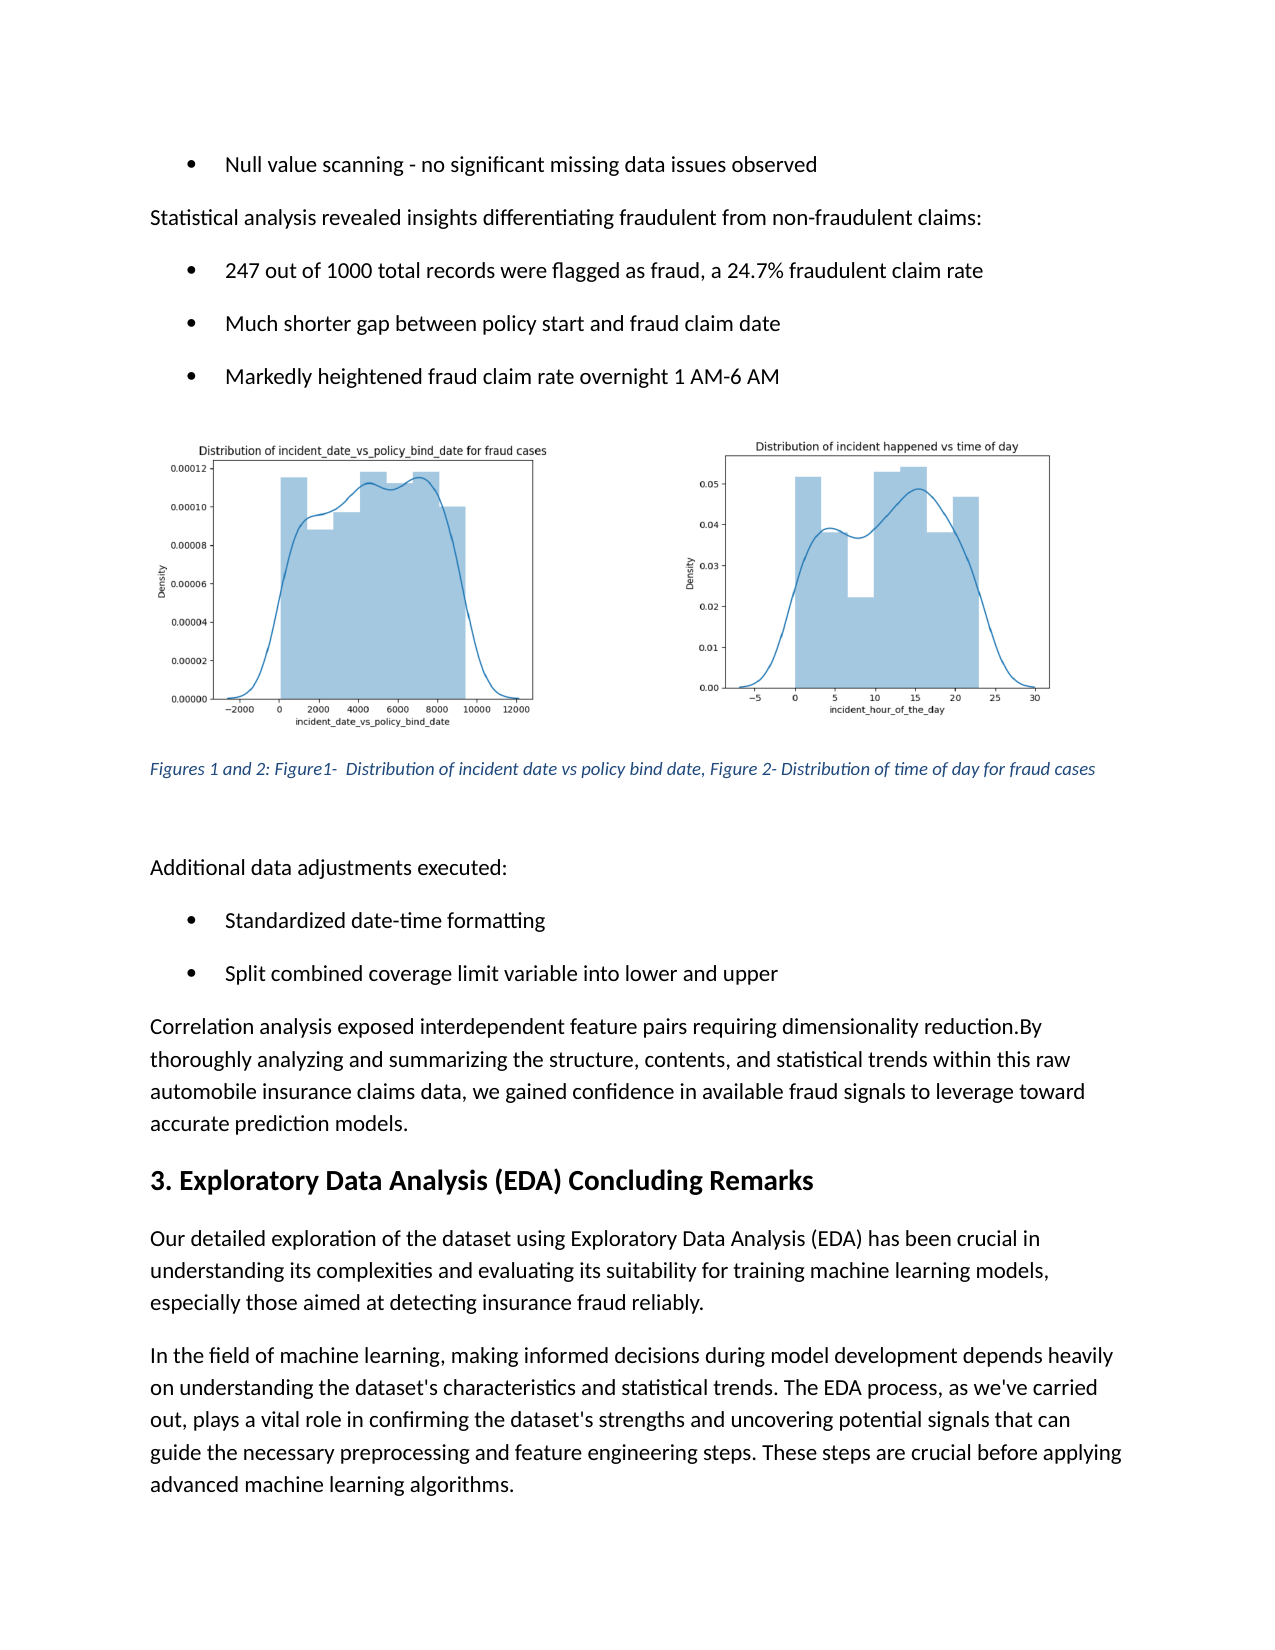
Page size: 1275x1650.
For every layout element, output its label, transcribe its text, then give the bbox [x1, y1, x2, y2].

list Much shorter gap between policy start and fraud claim date [187, 309, 1125, 337]
text 3. Exploratory Data Analysis (EDA) Concluding Remarks [150, 1162, 1125, 1198]
text Our detailed exploration of the dataset using Exploratory Data Analysis (EDA) has been crucial in understanding its complexities and evaluating its suitability for training machine learning models, especially those aimed at detecting insurance fraud reliably. [150, 1224, 1125, 1316]
text Additional data adjustments executed: [150, 853, 1125, 881]
list Split combined coverage limit variable into lower and upper [187, 959, 1125, 987]
list Markedly heightened fraud claim rate overnight 1 AM-6 AM [187, 362, 1125, 390]
list Standardized date-time formatting [187, 906, 1125, 934]
list Null value scanning - no significant missing data issues observed [187, 150, 1125, 178]
text Figures 1 and 2: Figure1- Distribution of incident date vs policy bind date, Figure 2- Distribution of time of day for fraud cases [150, 757, 1125, 779]
text Statistical analysis revealed insights differentiating fraudulent from non-fraudulent claims: [150, 203, 1125, 231]
text Correlation analysis exposed interdependent feature pairs requiring dimensionality reduction.By thoroughly analyzing and summarizing the structure, contents, and statistical trends within this raw automobile insurance claims data, we gained confidence in available fraud signals to leverage toward accurate prediction models. [150, 1012, 1125, 1137]
text In the field of machine learning, making informed decisions during model development depends heavily on understanding the dataset's characteristics and statistical trends. The EDA process, as we've carried out, plays a vital role in confirming the dataset's strengths and uncovering potential signals that can guide the necessary preprocessing and feature engineering steps. These steps are crucial before applying advanced machine learning algorithms. [150, 1341, 1125, 1498]
list 247 out of 1000 total records were flagged as fraud, a 24.7% fraudulent claim rate [187, 256, 1125, 284]
